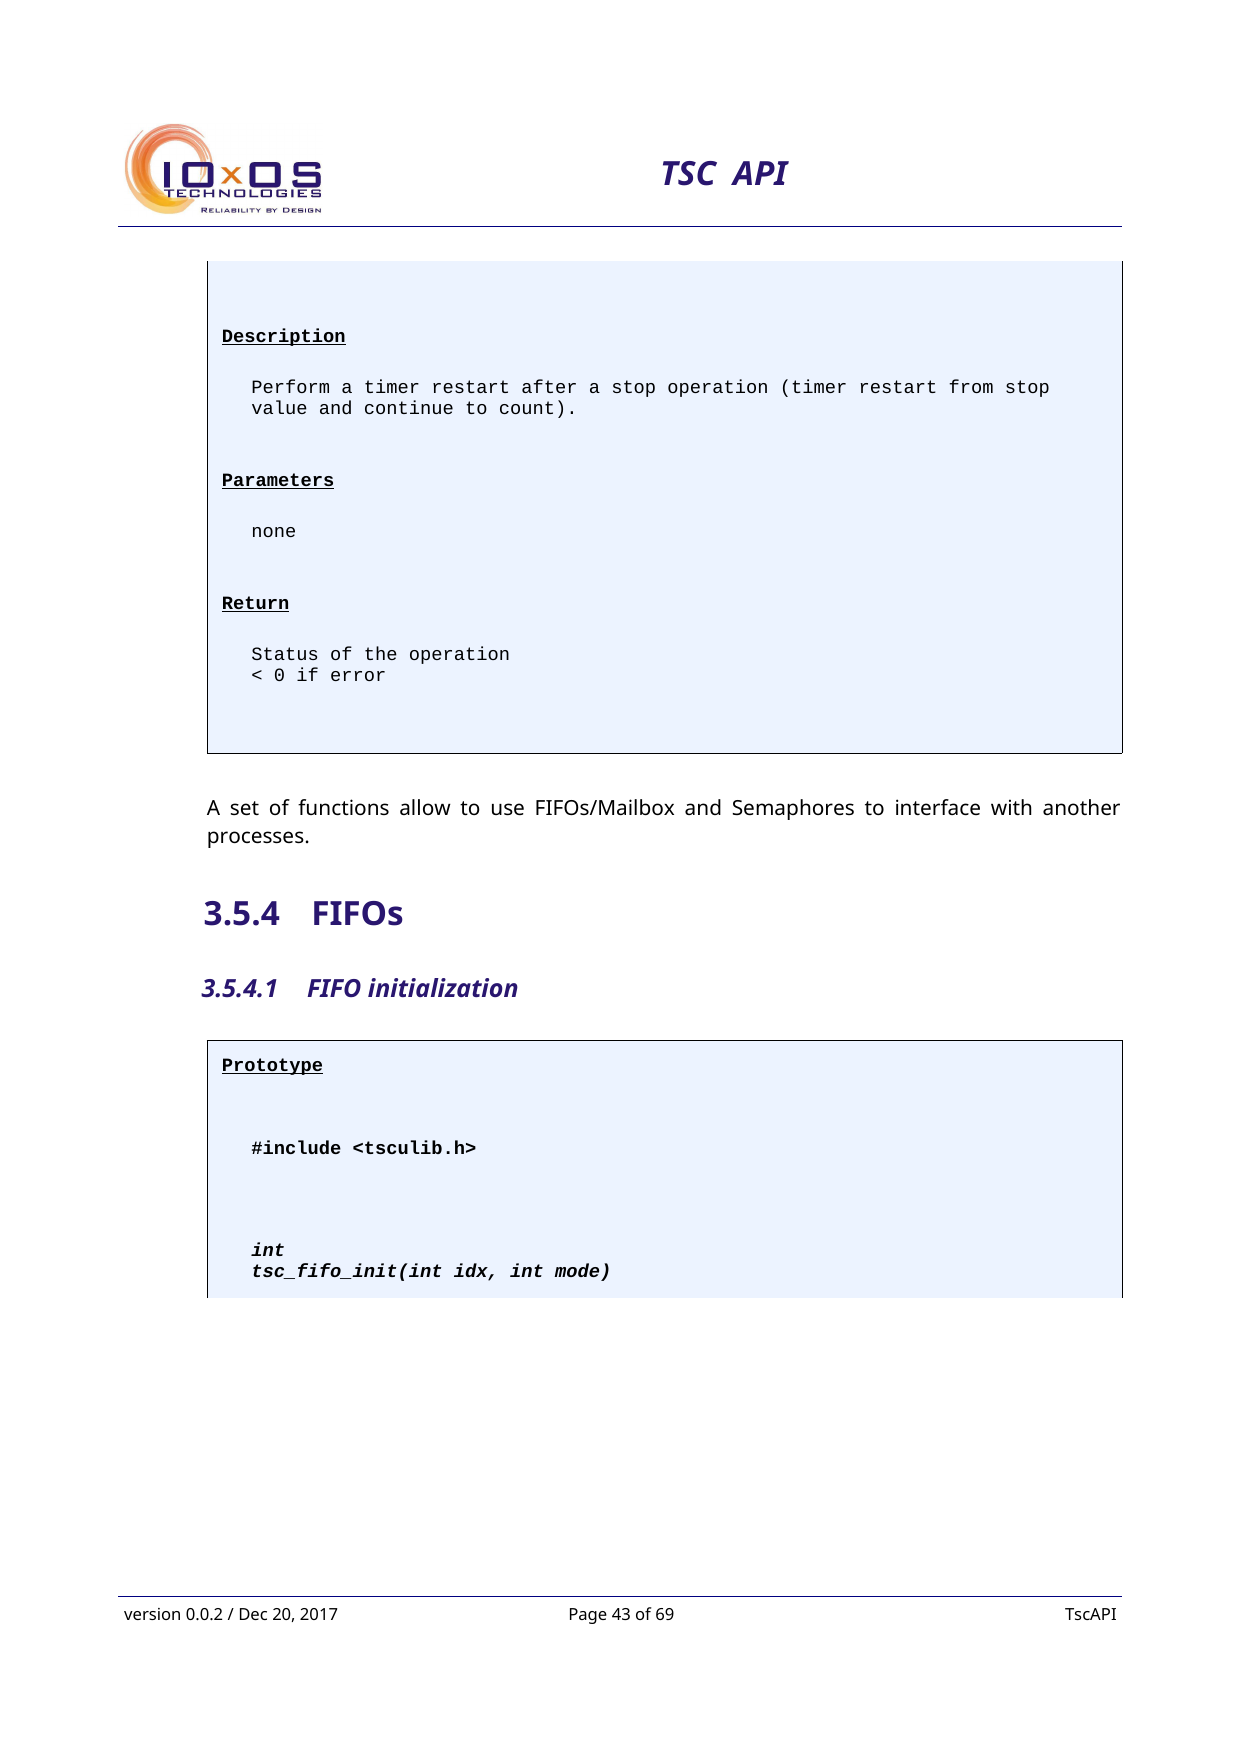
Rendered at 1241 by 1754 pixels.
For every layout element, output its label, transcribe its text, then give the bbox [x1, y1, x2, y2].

text none [208, 507, 1122, 543]
text < 0 if error [208, 666, 1122, 702]
subtitle Return [208, 579, 1122, 630]
text Prototype [208, 1041, 1122, 1073]
text #include <tsculib.h> [208, 1124, 1122, 1175]
subtitle FIFO initialization [195, 971, 1122, 1005]
text Status of the operation [208, 630, 1122, 666]
text tsc_fifo_init(int idx, int mode) [208, 1262, 1122, 1298]
subtitle FIFOs [195, 890, 1122, 936]
text Perform a timer restart after a stop operation (timer restart from stop value and continue to count). [208, 363, 1122, 420]
text A set of functions allow to use FIFOs/Mailbox and Semaphores to interface with another processes. [207, 793, 1122, 850]
subtitle Description [208, 312, 1122, 363]
text int [208, 1226, 1122, 1262]
picture [123, 123, 323, 217]
subtitle Parameters [208, 456, 1122, 507]
